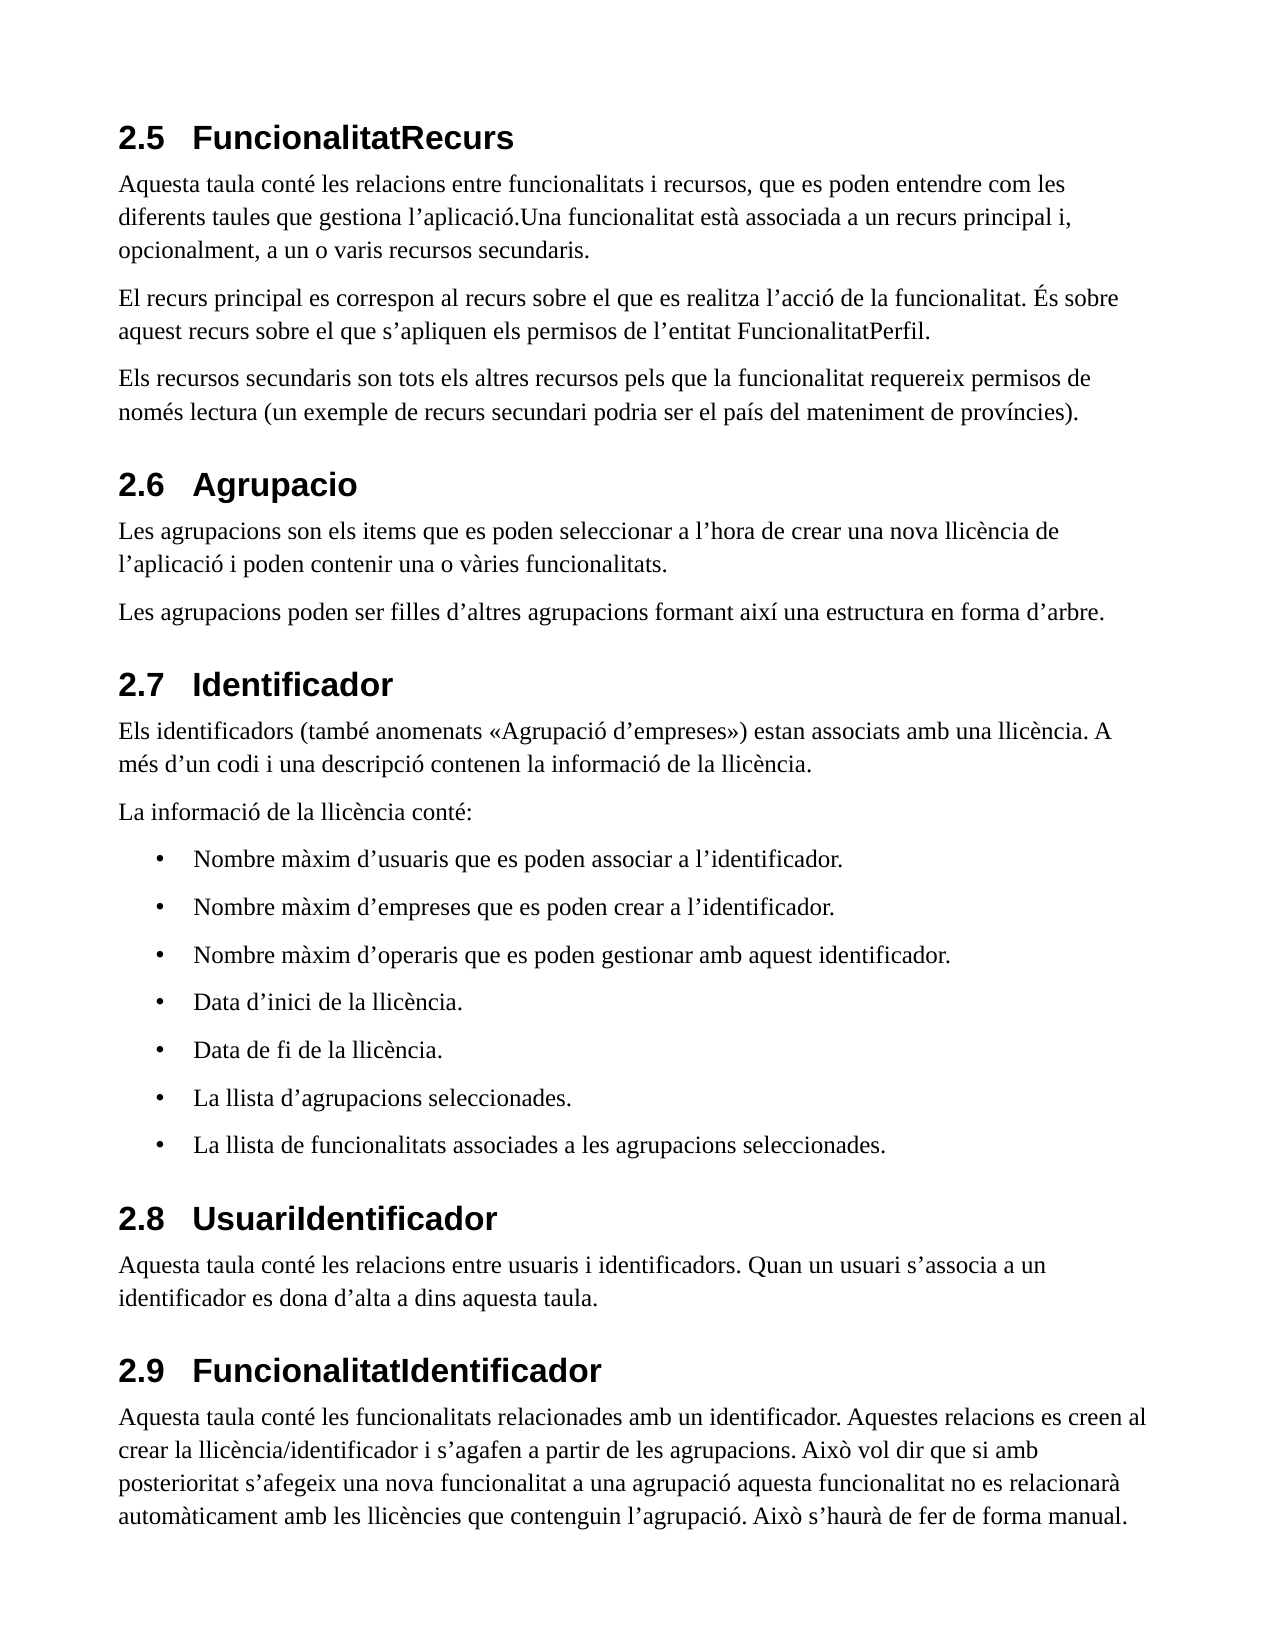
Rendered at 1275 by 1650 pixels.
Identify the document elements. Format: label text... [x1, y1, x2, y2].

text El recurs principal es correspon al recurs sobre el que es realitza l’acció de la funcionalitat. És sobre aquest recurs sobre el que s’apliquen els permisos de l’entitat FuncionalitatPerfil. [118, 283, 1157, 345]
text Les agrupacions son els items que es poden seleccionar a l’hora de crear una nova llicència de l’aplicació i poden contenir una o vàries funcionalitats. [118, 516, 1157, 578]
text Els identificadors (també anomenats «Agrupació d’empreses») estan associats amb una llicència. A més d’un codi i una descripció contenen la informació de la llicència. [118, 716, 1157, 778]
subtitle UsuariIdentificador [118, 1199, 1157, 1237]
list Nombre màxim d’usuaris que es poden associar a l’identificador. [156, 844, 1157, 873]
list Data de fi de la llicència. [156, 1035, 1157, 1064]
list Nombre màxim d’operaris que es poden gestionar amb aquest identificador. [156, 940, 1157, 968]
list Data d’inici de la llicència. [156, 987, 1157, 1016]
subtitle Identificador [118, 665, 1157, 704]
subtitle FuncionalitatIdentificador [118, 1351, 1157, 1390]
list Nombre màxim d’empreses que es poden crear a l’identificador. [156, 892, 1157, 921]
text Els recursos secundaris son tots els altres recursos pels que la funcionalitat requereix permisos de només lectura (un exemple de recurs secundari podria ser el país del mateniment de províncies). [118, 363, 1157, 425]
text Aquesta taula conté les funcionalitats relacionades amb un identificador. Aquestes relacions es creen al crear la llicència/identificador i s’agafen a partir de les agrupacions. Això vol dir que si amb posterioritat s’afegeix una nova funcionalitat a una agrupació aquesta funcionalitat no es relacionarà automàticament amb les llicències que contenguin l’agrupació. Això s’haurà de fer de forma manual. [118, 1402, 1157, 1530]
text Aquesta taula conté les relacions entre usuaris i identificadors. Quan un usuari s’associa a un identificador es dona d’alta a dins aquesta taula. [118, 1250, 1157, 1312]
subtitle FuncionalitatRecurs [118, 118, 1157, 157]
subtitle Agrupacio [118, 465, 1157, 504]
text Les agrupacions poden ser filles d’altres agrupacions formant així una estructura en forma d’arbre. [118, 597, 1157, 626]
text Aquesta taula conté les relacions entre funcionalitats i recursos, que es poden entendre com les diferents taules que gestiona l’aplicació.Una funcionalitat està associada a un recurs principal i, opcionalment, a un o varis recursos secundaris. [118, 169, 1157, 264]
list La llista d’agrupacions seleccionades. [156, 1083, 1157, 1111]
text La informació de la llicència conté: [118, 797, 1157, 826]
list La llista de funcionalitats associades a les agrupacions seleccionades. [156, 1130, 1157, 1159]
